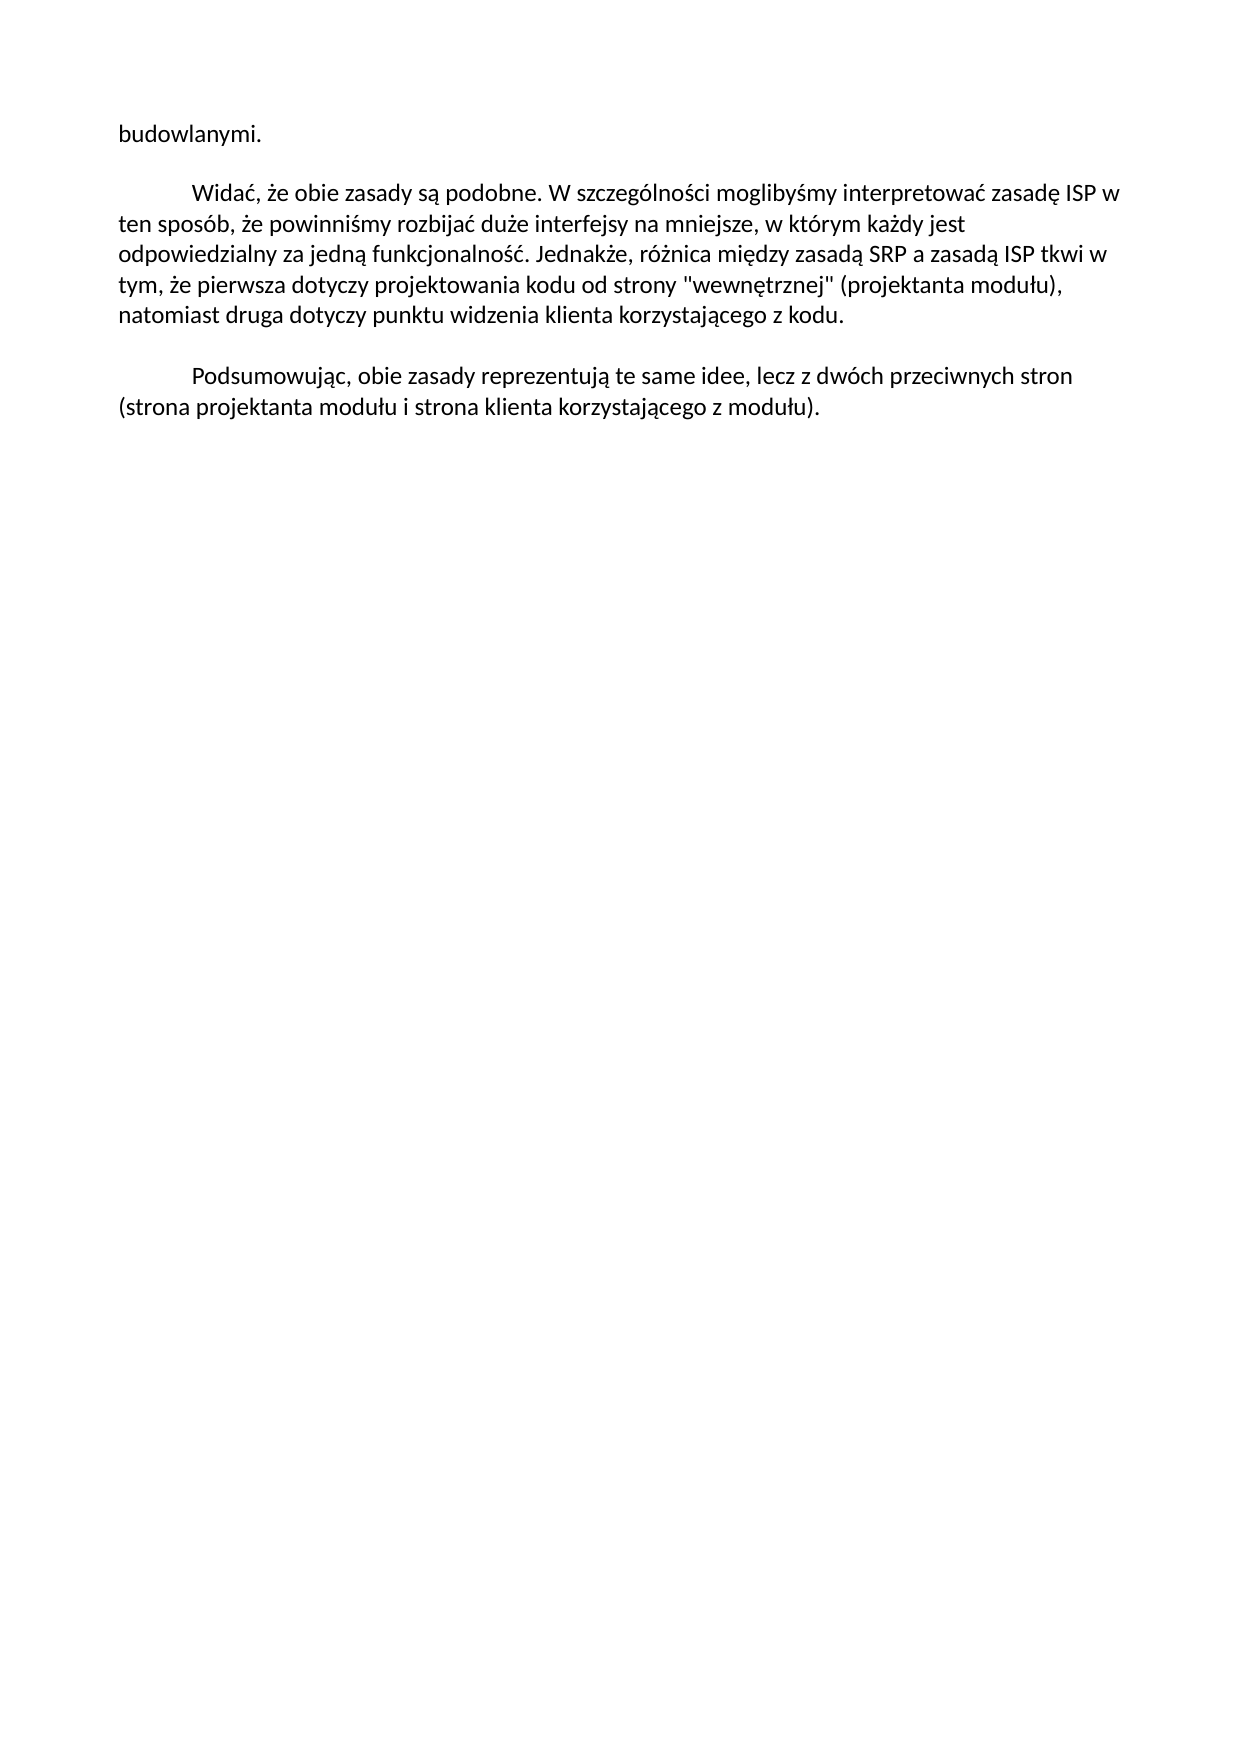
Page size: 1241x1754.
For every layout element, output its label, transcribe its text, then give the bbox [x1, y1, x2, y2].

text Podsumowując, obie zasady reprezentują te same idee, lecz z dwóch przeciwnych stron (strona projektanta modułu i strona klienta korzystającego z modułu). [118, 361, 1122, 422]
text Widać, że obie zasady są podobne. W szczególności moglibyśmy interpretować zasadę ISP w ten sposób, że powinniśmy rozbijać duże interfejsy na mniejsze, w którym każdy jest odpowiedzialny za jedną funkcjonalność. Jednakże, różnica między zasadą SRP a zasadą ISP tkwi w tym, że pierwsza dotyczy projektowania kodu od strony "wewnętrznej" (projektanta modułu), natomiast druga dotyczy punktu widzenia klienta korzystającego z kodu. [118, 177, 1122, 330]
text budowlanymi. [118, 118, 1122, 149]
